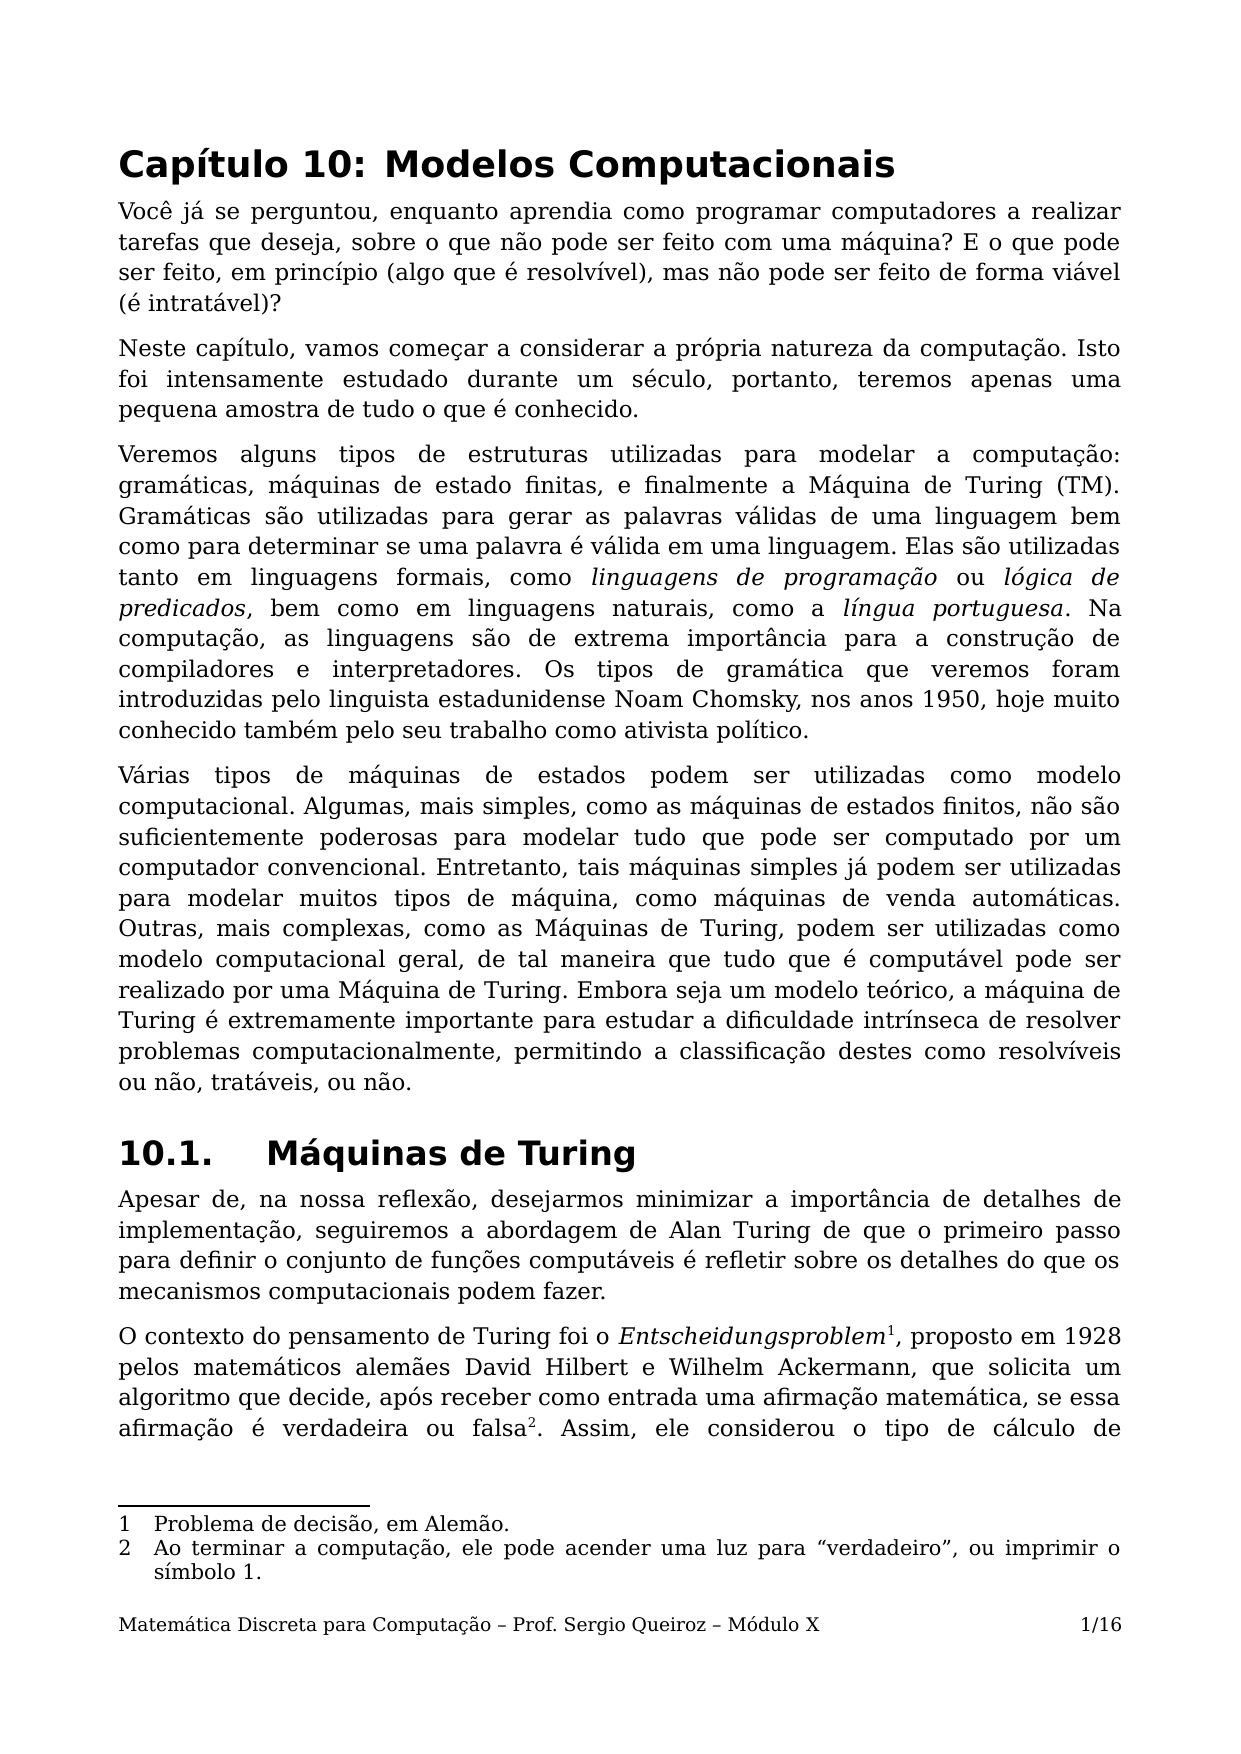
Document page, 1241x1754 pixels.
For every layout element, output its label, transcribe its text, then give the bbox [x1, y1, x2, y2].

text Você já se perguntou, enquanto aprendia como programar computadores a realizar tarefas que deseja, sobre o que não pode ser feito com uma máquina? E o que pode ser feito, em princípio (algo que é resolvível), mas não pode ser feito de forma viável (é intratável)? [118, 198, 1122, 317]
text Problema de decisão, em Alemão. [118, 1512, 1122, 1536]
text Neste capítulo, vamos começar a considerar a própria natureza da computação. Isto foi intensamente estudado durante um século, portanto, teremos apenas uma pequena amostra de tudo o que é conhecido. [118, 335, 1122, 423]
text Apesar de, na nossa reflexão, desejarmos minimizar a importância de detalhes de implementação, seguiremos a abordagem de Alan Turing de que o primeiro passo para definir o conjunto de funções computáveis é refletir sobre os detalhes do que os mecanismos computacionais podem fazer. [118, 1186, 1122, 1305]
text Veremos alguns tipos de estruturas utilizadas para modelar a computação: gramáticas, máquinas de estado finitas, e finalmente a Máquina de Turing (TM). Gramáticas são utilizadas para gerar as palavras válidas de uma linguagem bem como para determinar se uma palavra é válida em uma linguagem. Elas são utilizadas tanto em linguagens formais, como linguagens de programação ou lógica de predicados, bem como em linguagens naturais, como a língua portuguesa. Na computação, as linguagens são de extrema importância para a construção de compiladores e interpretadores. Os tipos de gramática que veremos foram introduzidas pelo linguista estadunidense Noam Chomsky, nos anos 1950, hoje muito conhecido também pelo seu trabalho como ativista político. [118, 442, 1122, 744]
text Várias tipos de máquinas de estados podem ser utilizadas como modelo computacional. Algumas, mais simples, como as máquinas de estados finitos, não são suficientemente poderosas para modelar tudo que pode ser computado por um computador convencional. Entretanto, tais máquinas simples já podem ser utilizadas para modelar muitos tipos de máquina, como máquinas de venda automáticas. Outras, mais complexas, como as Máquinas de Turing, podem ser utilizadas como modelo computacional geral, de tal maneira que tudo que é computável pode ser realizado por uma Máquina de Turing. Embora seja um modelo teórico, a máquina de Turing é extremamente importante para estudar a dificuldade intrínseca de resolver problemas computacionalmente, permitindo a classificação destes como resolvíveis ou não, tratáveis, ou não. [118, 762, 1122, 1095]
text Ao terminar a computação, ele pode acender uma luz para “verdadeiro”, ou imprimir o símbolo 1. [118, 1536, 1122, 1584]
text O contexto do pensamento de Turing foi o Entscheidungsproblem, proposto em 1928 pelos matemáticos alemães David Hilbert e Wilhelm Ackermann, que solicita um algoritmo que decide, após receber como entrada uma afirmação matemática, se essa afirmação é verdadeira ou falsa. Assim, ele considerou o tipo de cálculo de [118, 1323, 1122, 1442]
subtitle Máquinas de Turing [118, 1135, 1122, 1174]
subtitle Modelos Computacionais [118, 143, 1122, 186]
